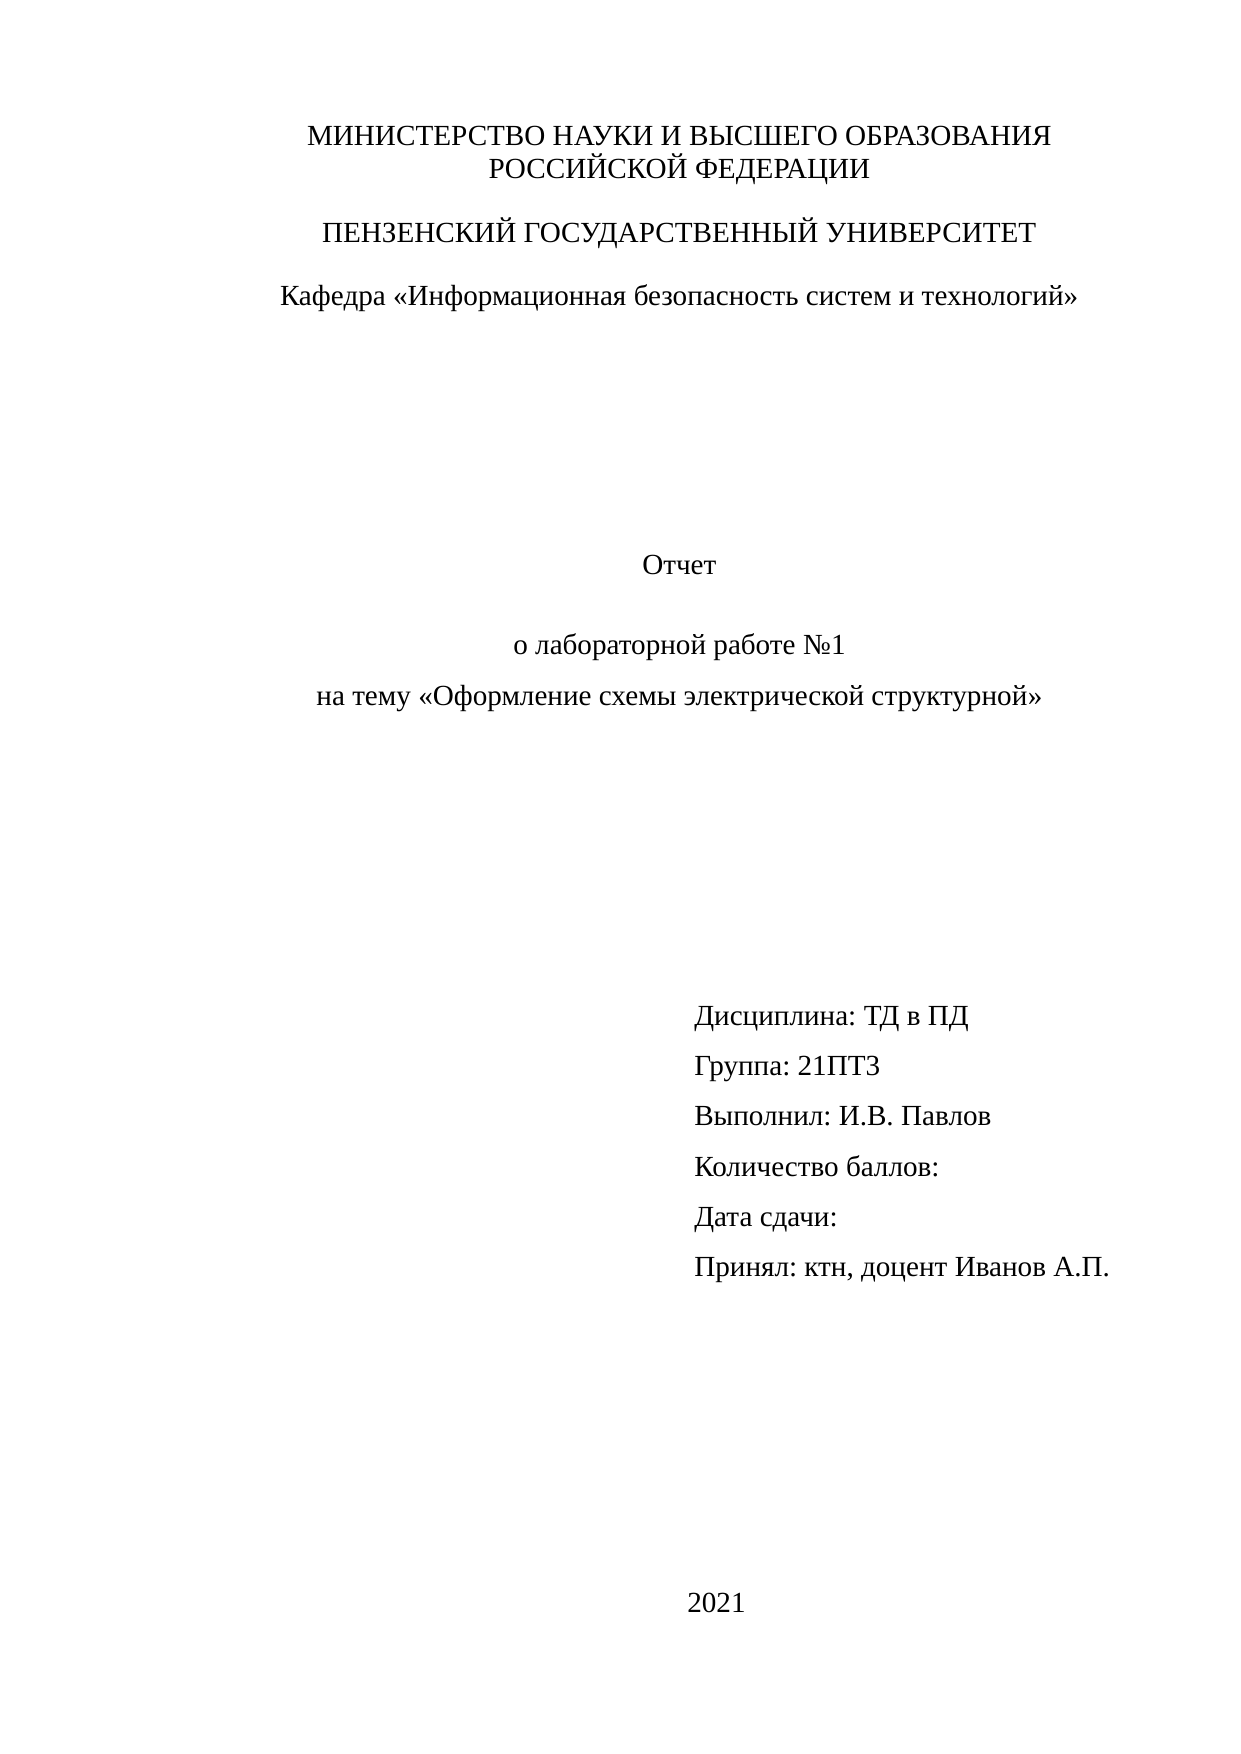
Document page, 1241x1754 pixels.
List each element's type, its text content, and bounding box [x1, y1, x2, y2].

text Дата сдачи: [694, 1199, 1181, 1232]
text Группа: 21ПТ3 [694, 1048, 1181, 1082]
text Принял: ктн, доцент Иванов А.П. [694, 1249, 1181, 1283]
text о лабораторной работе №1 [177, 627, 1181, 661]
text ПЕНЗЕНСКИЙ ГОСУДАРСТВЕННЫЙ УНИВЕРСИТЕТ [177, 215, 1181, 248]
text Количество баллов: [694, 1149, 1181, 1182]
text на тему «Оформление схемы электрической структурной» [177, 678, 1181, 711]
text Отчет [177, 547, 1181, 581]
text МИНИСТЕРСТВО НАУКИ И ВЫСШЕГО ОБРАЗОВАНИЯ [177, 118, 1181, 152]
text Дисциплина: ТД в ПД [694, 998, 1181, 1031]
text Кафедра «Информационная безопасность систем и технологий» [177, 278, 1181, 311]
text Выполнил: И.В. Павлов [694, 1098, 1181, 1132]
text РОССИЙСКОЙ ФЕДЕРАЦИИ [177, 152, 1181, 185]
